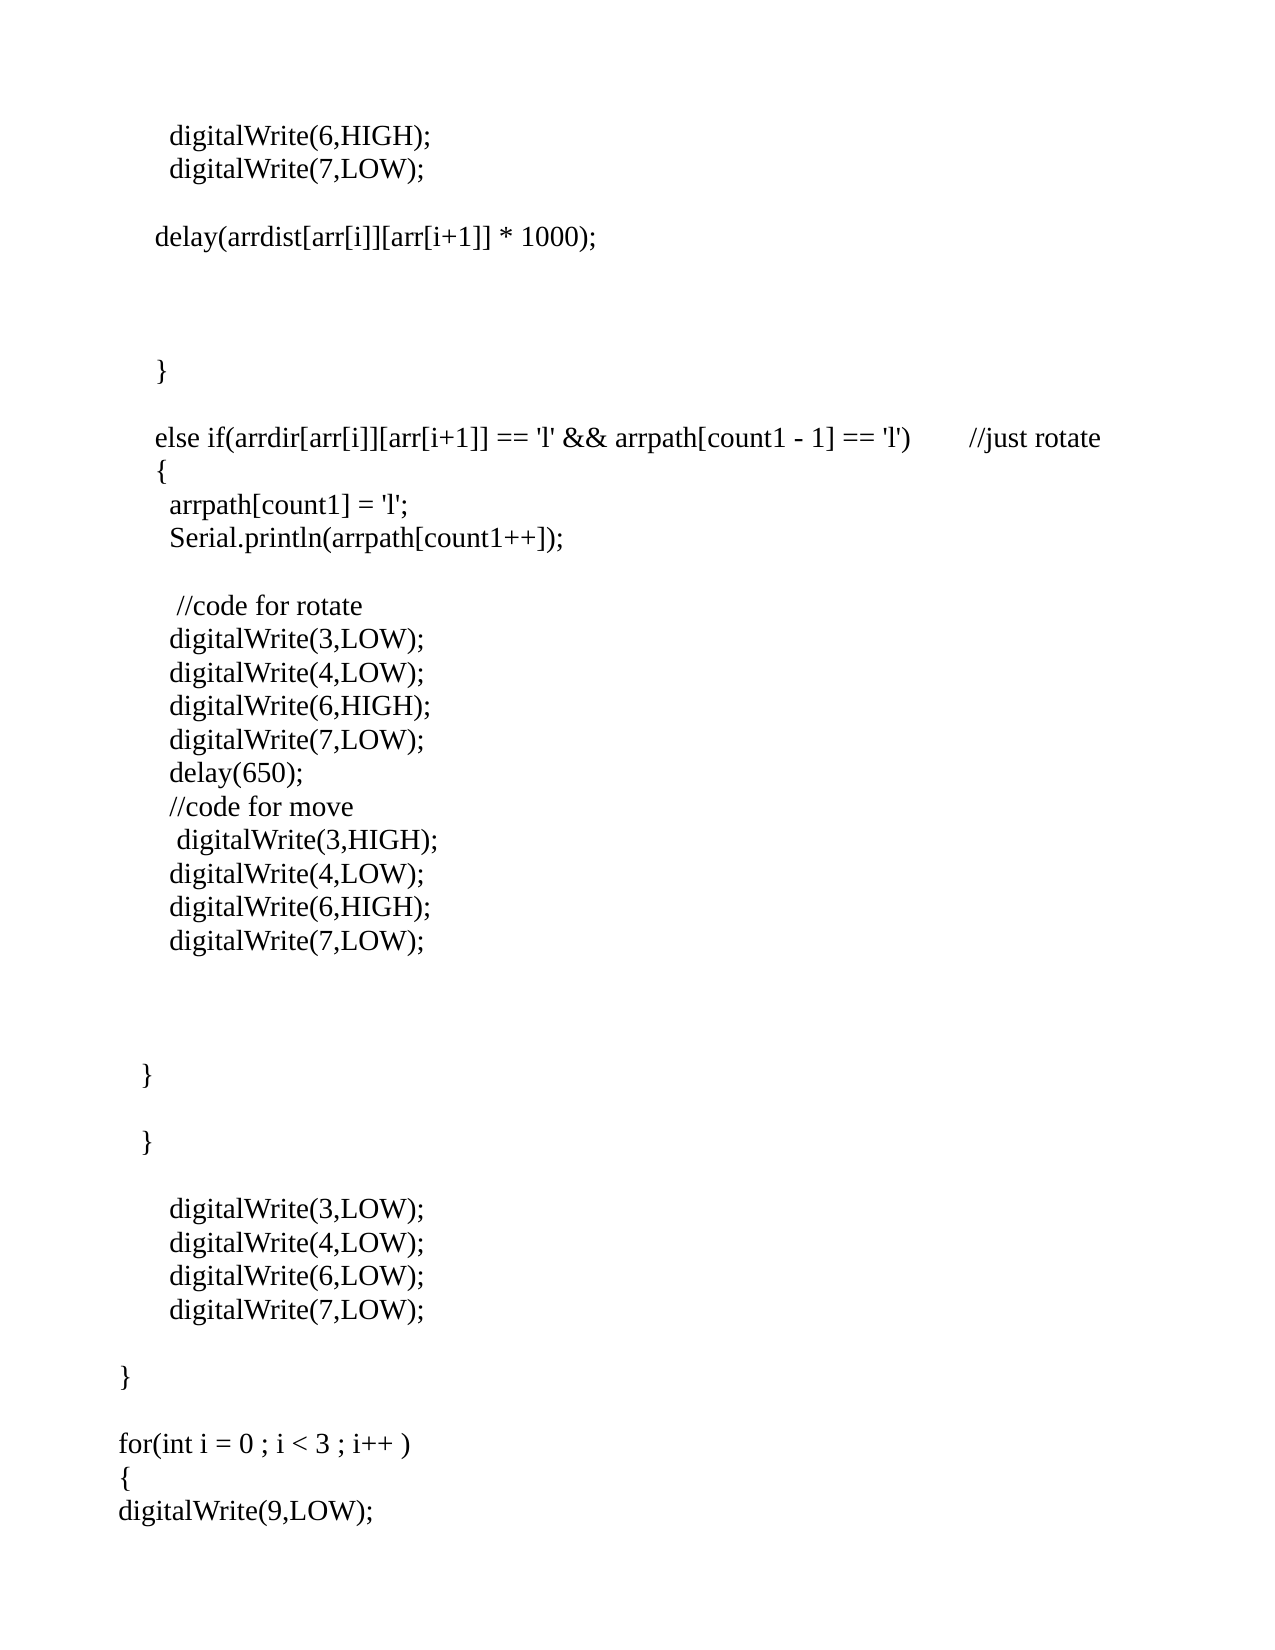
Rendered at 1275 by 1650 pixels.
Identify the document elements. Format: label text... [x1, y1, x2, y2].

text } [118, 1359, 1157, 1393]
text for(int i = 0 ; i < 3 ; i++ ) [118, 1426, 1157, 1460]
text arrpath[count1] = 'l'; [118, 487, 1157, 521]
text digitalWrite(9,LOW); [118, 1493, 1157, 1527]
text } [118, 1124, 1157, 1158]
text digitalWrite(4,LOW); [118, 856, 1157, 889]
text { [118, 453, 1157, 487]
text } [118, 1057, 1157, 1091]
text digitalWrite(6,LOW); [118, 1258, 1157, 1292]
text { [118, 1460, 1157, 1493]
text digitalWrite(6,HIGH); [118, 688, 1157, 722]
text //code for move [118, 789, 1157, 822]
text digitalWrite(6,HIGH); [118, 889, 1157, 923]
text delay(arrdist[arr[i]][arr[i+1]] * 1000); [118, 219, 1157, 252]
text //code for rotate [118, 588, 1157, 621]
text } [118, 353, 1157, 386]
text digitalWrite(7,LOW); [118, 722, 1157, 755]
text digitalWrite(3,HIGH); [118, 822, 1157, 856]
text digitalWrite(7,LOW); [118, 152, 1157, 185]
text delay(650); [118, 755, 1157, 789]
text digitalWrite(4,LOW); [118, 1225, 1157, 1258]
text digitalWrite(6,HIGH); [118, 118, 1157, 152]
text digitalWrite(3,LOW); [118, 621, 1157, 655]
text digitalWrite(3,LOW); [118, 1191, 1157, 1225]
text digitalWrite(4,LOW); [118, 655, 1157, 688]
text digitalWrite(7,LOW); [118, 1292, 1157, 1326]
text digitalWrite(7,LOW); [118, 923, 1157, 957]
text Serial.println(arrpath[count1++]); [118, 521, 1157, 554]
text else if(arrdir[arr[i]][arr[i+1]] == 'l' && arrpath[count1 - 1] == 'l') //just rotate [118, 420, 1157, 453]
